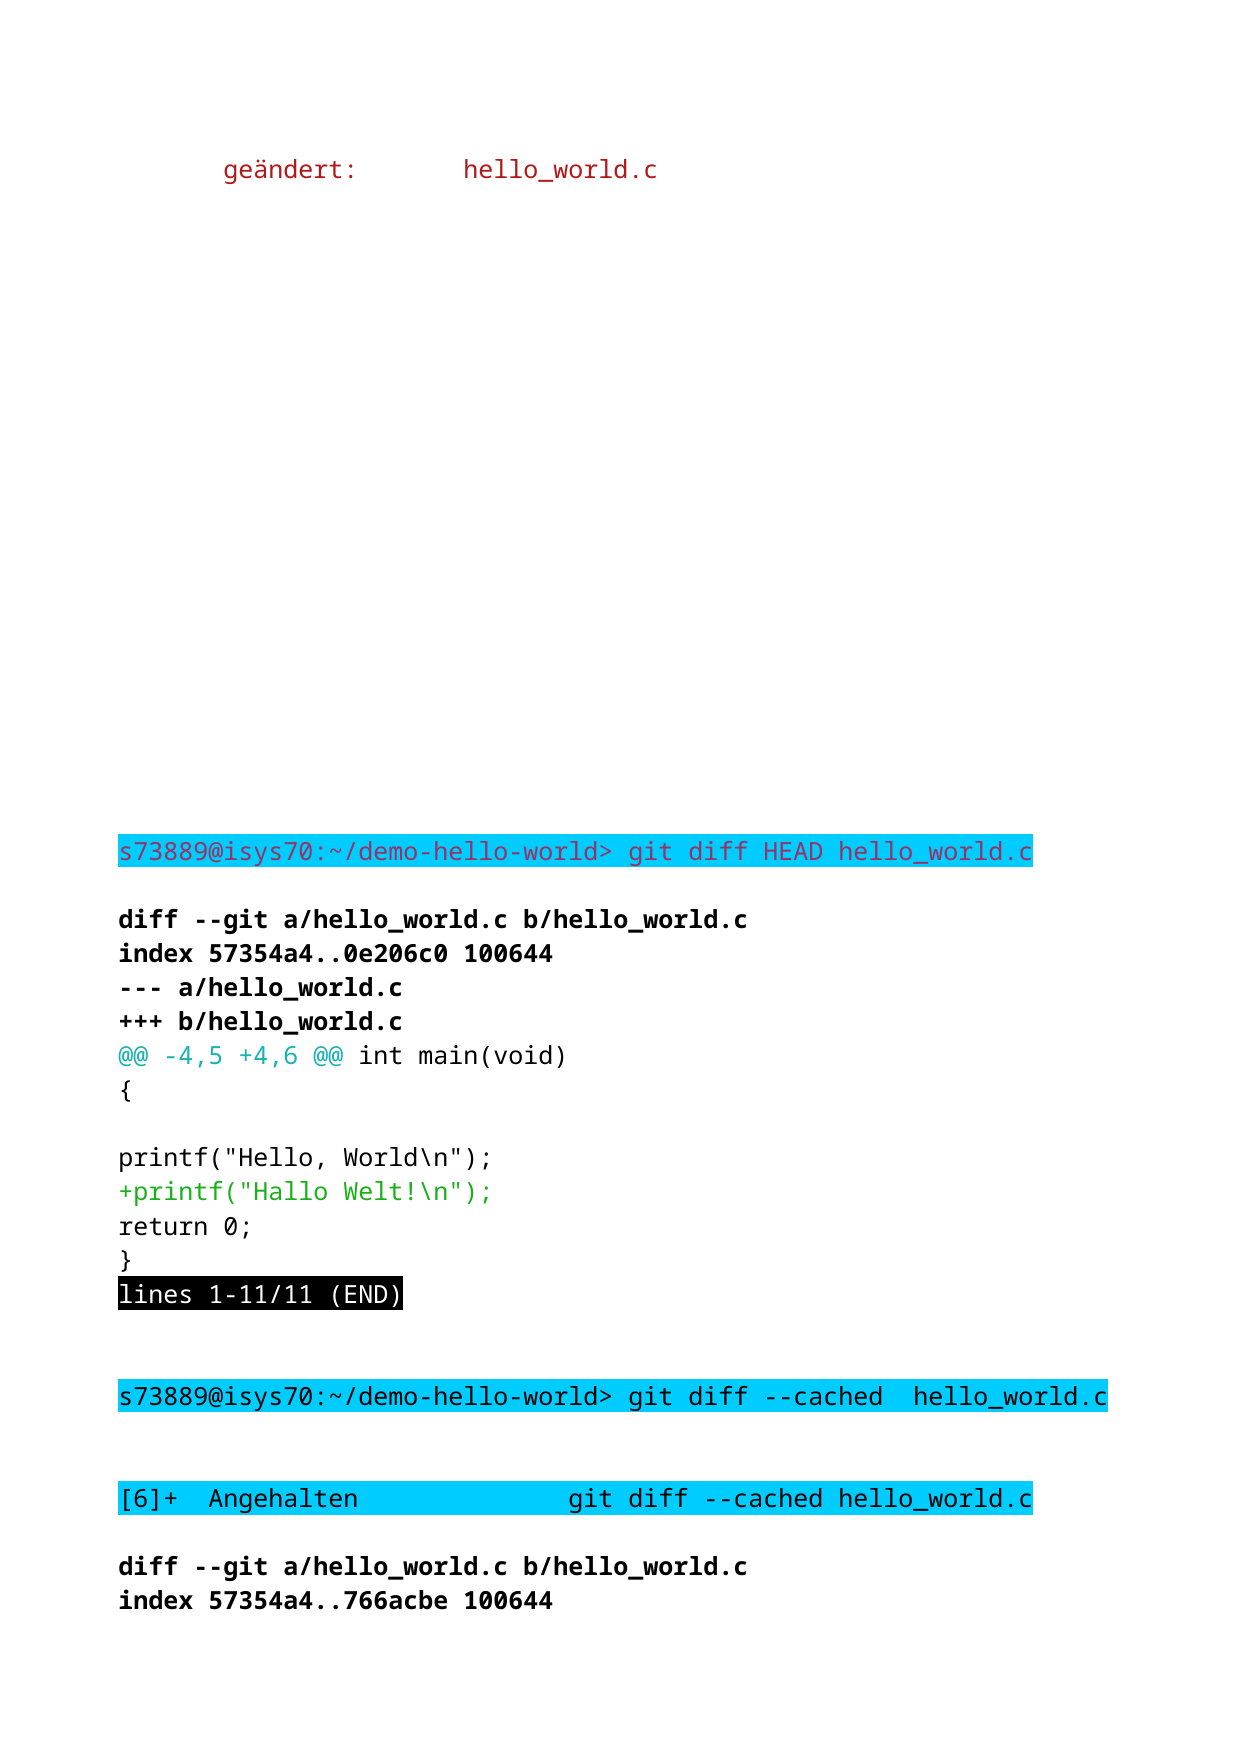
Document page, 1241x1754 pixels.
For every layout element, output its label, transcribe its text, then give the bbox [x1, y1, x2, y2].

text geändert: hello_world.c [118, 118, 1122, 254]
text s73889@isys70:~/demo-hello-world> git diff HEAD hello_world.c [118, 833, 1122, 902]
text diff --git a/hello_world.c b/hello_world.c index 57354a4..0e206c0 100644 --- a/hello_world.c +++ b/hello_world.c @@ -4,5 +4,6 @@ int main(void) { printf("Hello, World\n"); +printf("Hallo Welt!\n"); return 0; } lines 1-11/11 (END) [118, 902, 1122, 1344]
text diff --git a/hello_world.c b/hello_world.c index 57354a4..766acbe 100644 [118, 1549, 1122, 1617]
text s73889@isys70:~/demo-hello-world> git diff --cached hello_world.c [6]+ Angehalten git diff --cached hello_world.c [118, 1344, 1122, 1549]
